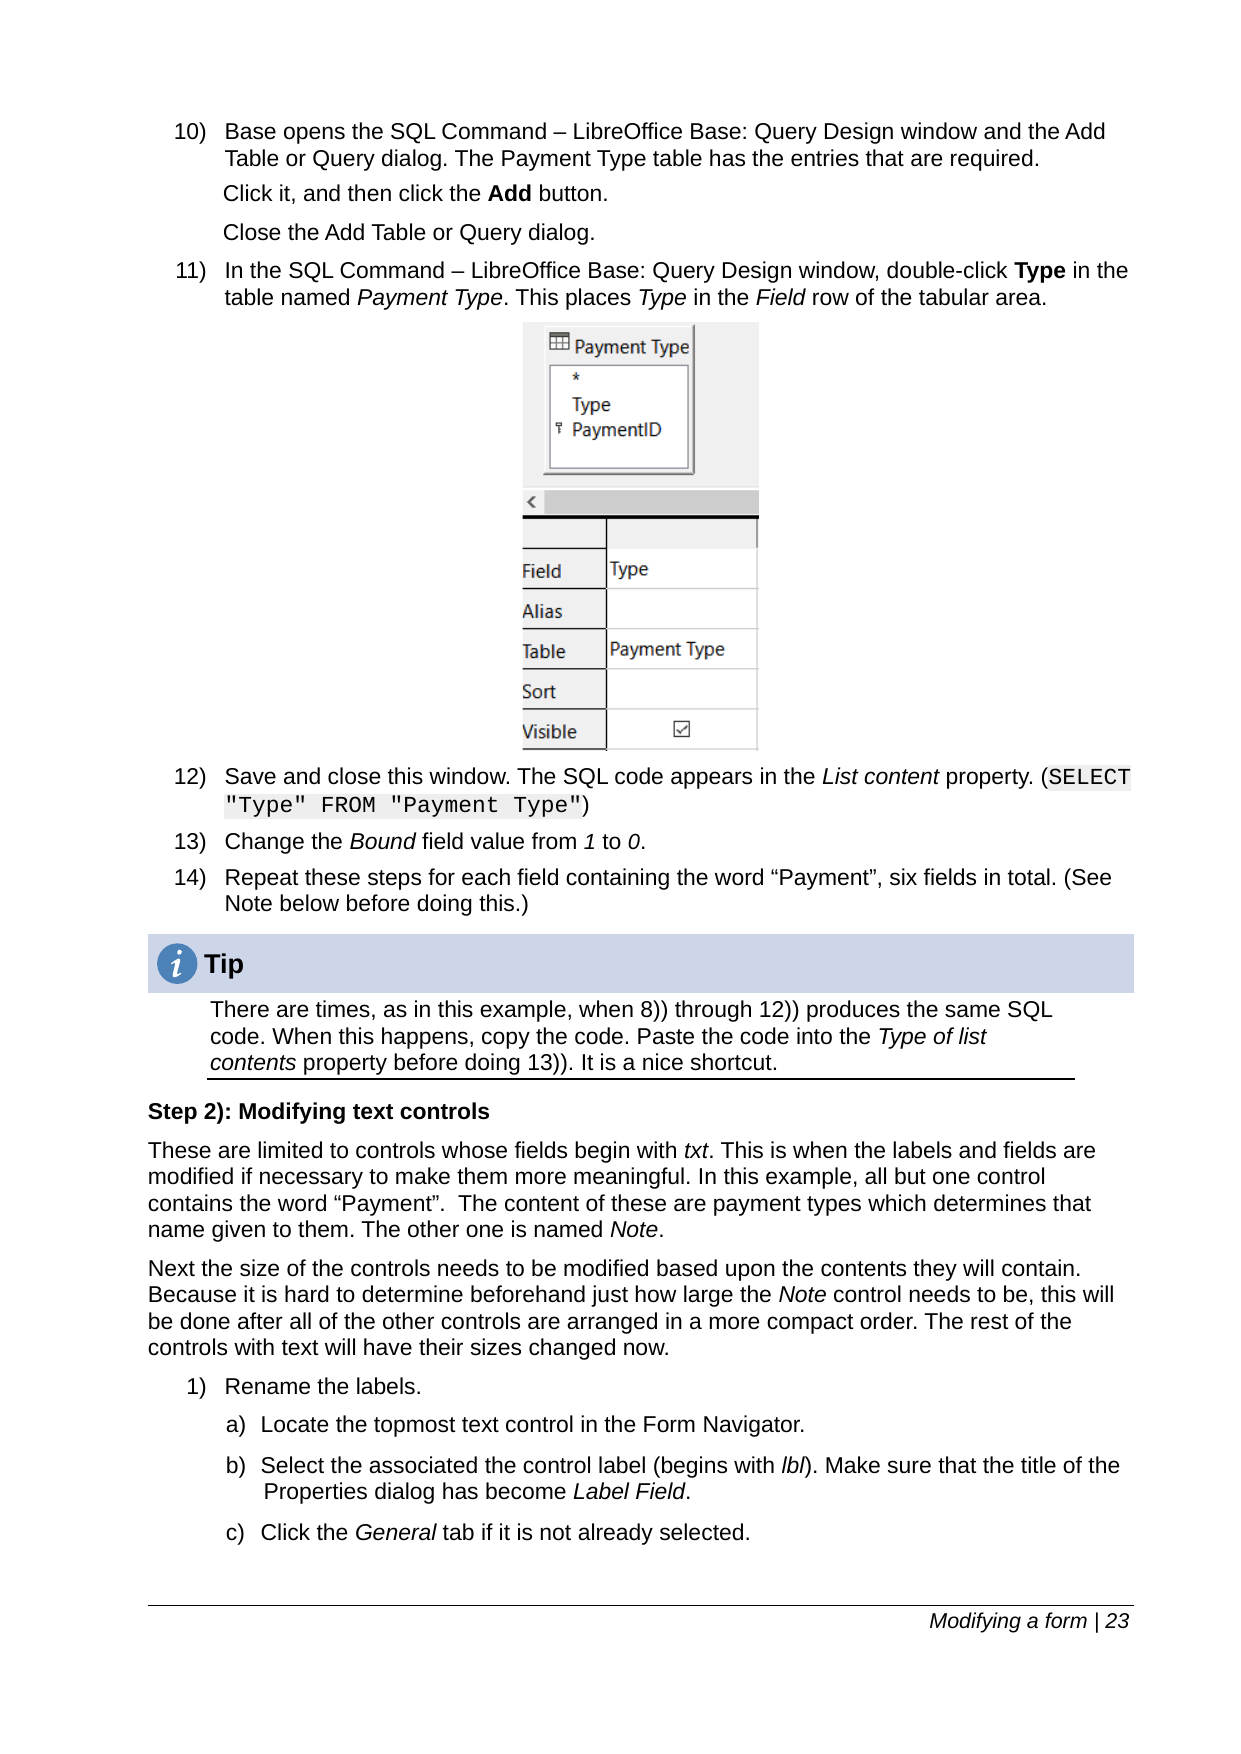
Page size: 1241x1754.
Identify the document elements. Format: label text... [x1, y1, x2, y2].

list Change the Bound field value from 1 to 0. [207, 828, 1134, 855]
list Select the associated the control label (begins with lbl). Make sure that the title of the Properties dialog has become Label Field. [223, 1449, 1134, 1508]
text These are limited to controls whose fields begin with txt. This is when the labels and fields are modified if necessary to make them more meaningful. In this example, all but one control contains the word “Payment”. The content of these are payment types which determines that name given to them. The other one is named Note. [148, 1137, 1134, 1242]
subtitle Tip [148, 934, 1134, 993]
list Click the General tab if it is not already selected. [223, 1516, 1134, 1549]
text There are times, as in this example, when 8) through 12) produces the same SQL code. When this happens, copy the code. Paste the code into the Type of list contents property before doing 13). It is a nice shortcut. [207, 993, 1075, 1078]
text Close the Add Table or Query dialog. [223, 218, 1134, 245]
picture [522, 322, 759, 751]
list Repeat these steps for each field containing the word “Payment”, six fields in total. (See Note below before doing this.) [207, 863, 1134, 916]
list Save and close this window. The SQL code appears in the List content property. (SELECT "Type" FROM "Payment Type") [207, 763, 1134, 819]
text Click it, and then click the Add button. [223, 180, 1134, 206]
list Base opens the SQL Command – LibreOffice Base: Query Design window and the Add Table or Query dialog. The Payment Type table has the entries that are required. [207, 118, 1134, 171]
list In the SQL Command – LibreOffice Base: Query Design window, double-click Type in the table named Payment Type. This places Type in the Field row of the tabular area. [207, 257, 1134, 310]
text Step 2: Modifying text controls [148, 1098, 1134, 1124]
text Next the size of the controls needs to be modified based upon the contents they will contain. Because it is hard to determine beforehand just how large the Note control needs to be, this will be done after all of the other controls are arranged in a more compact order. The rest of the controls with text will have their sizes changed now. [148, 1255, 1134, 1360]
list Locate the topmost text control in the Form Navigator. [223, 1408, 1134, 1440]
list Rename the labels. [207, 1373, 1134, 1399]
